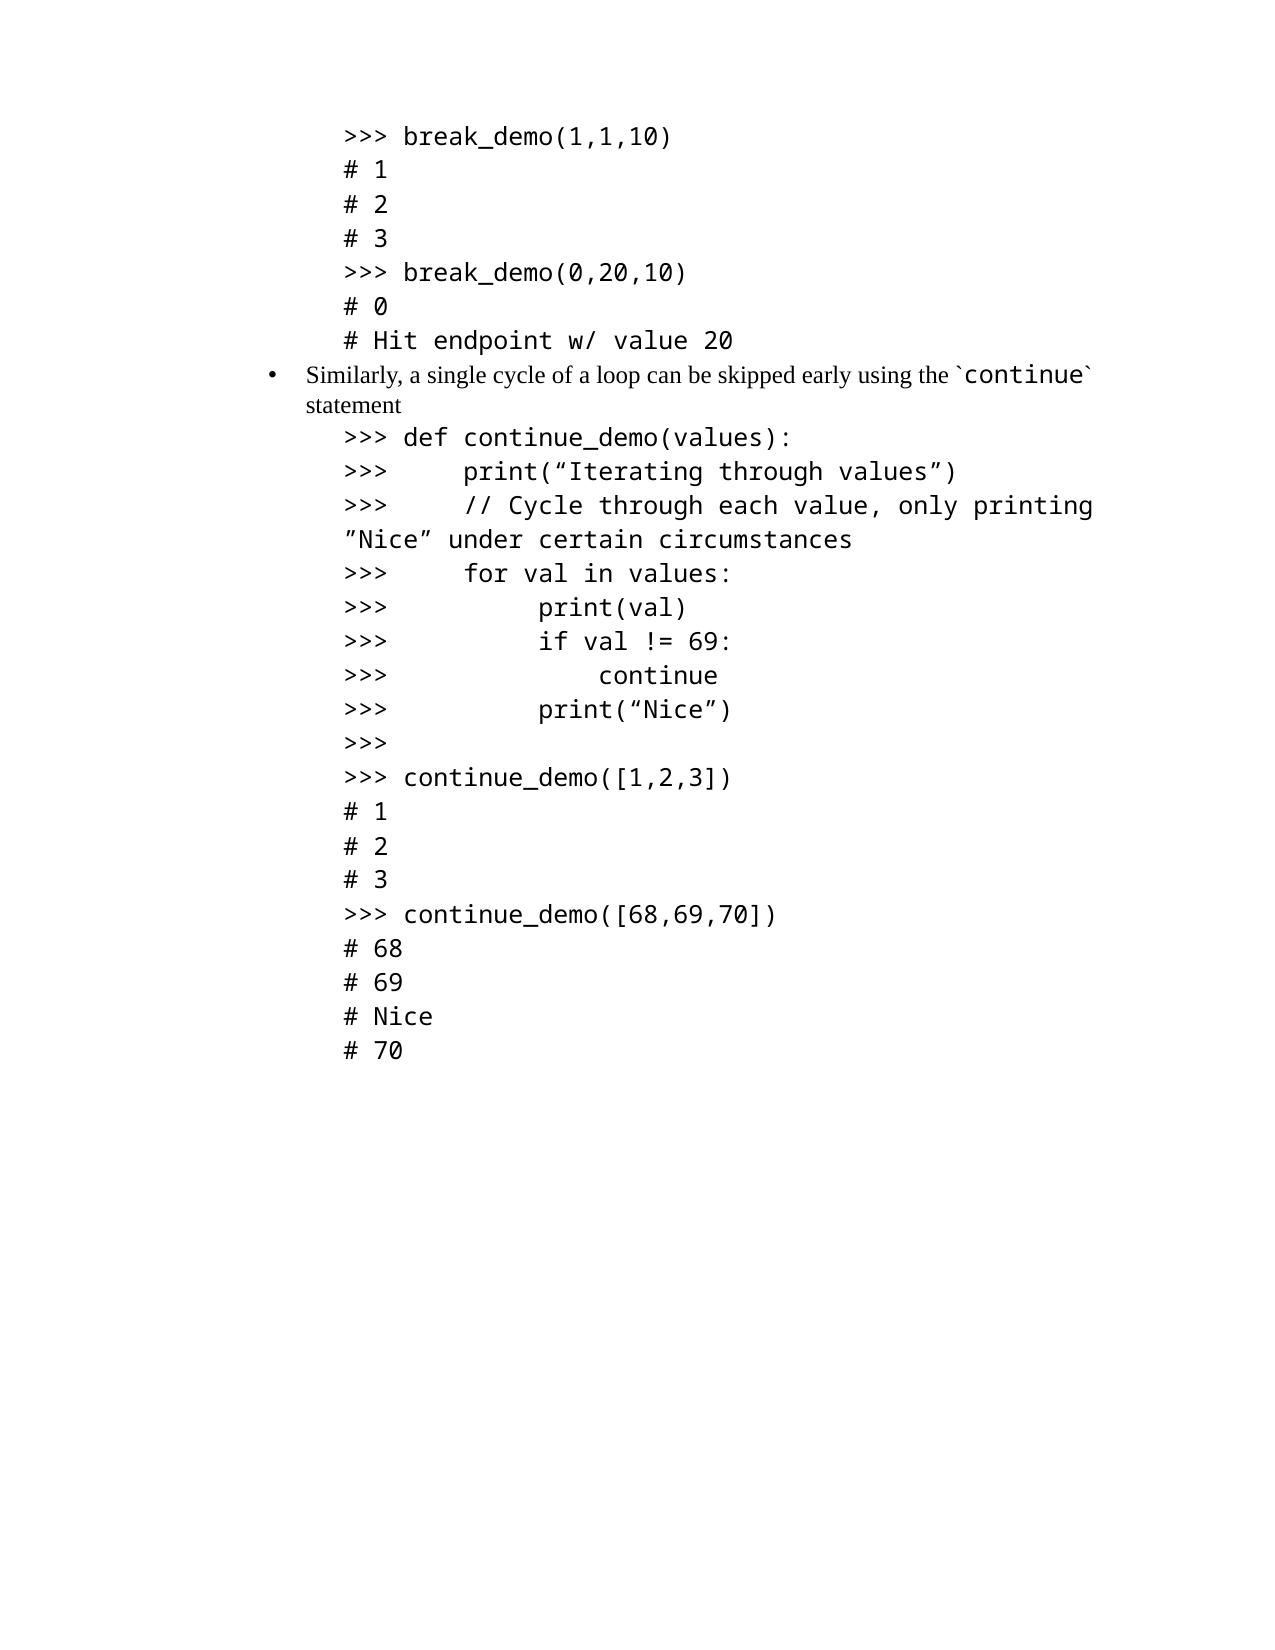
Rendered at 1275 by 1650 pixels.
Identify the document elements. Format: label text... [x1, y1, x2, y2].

list >>> break_demo(1,1,10) # 1 # 2 # 3 >>> break_demo(0,20,10) # 0 # Hit endpoint w/ value 20 [306, 118, 1157, 357]
list Similarly, a single cycle of a loop can be skipped early using the `continue` statement [268, 357, 1157, 419]
list >>> def continue_demo(values): >>> print(“Iterating through values”) >>> // Cycle through each value, only printing ”Nice” under certain circumstances >>> for val in values: >>> print(val) >>> if val != 69: >>> continue >>> print(“Nice”) >>> >>> continue_demo([1,2,3]) # 1 # 2 # 3 >>> continue_demo([68,69,70]) # 68 # 69 # Nice # 70 [306, 419, 1157, 1067]
